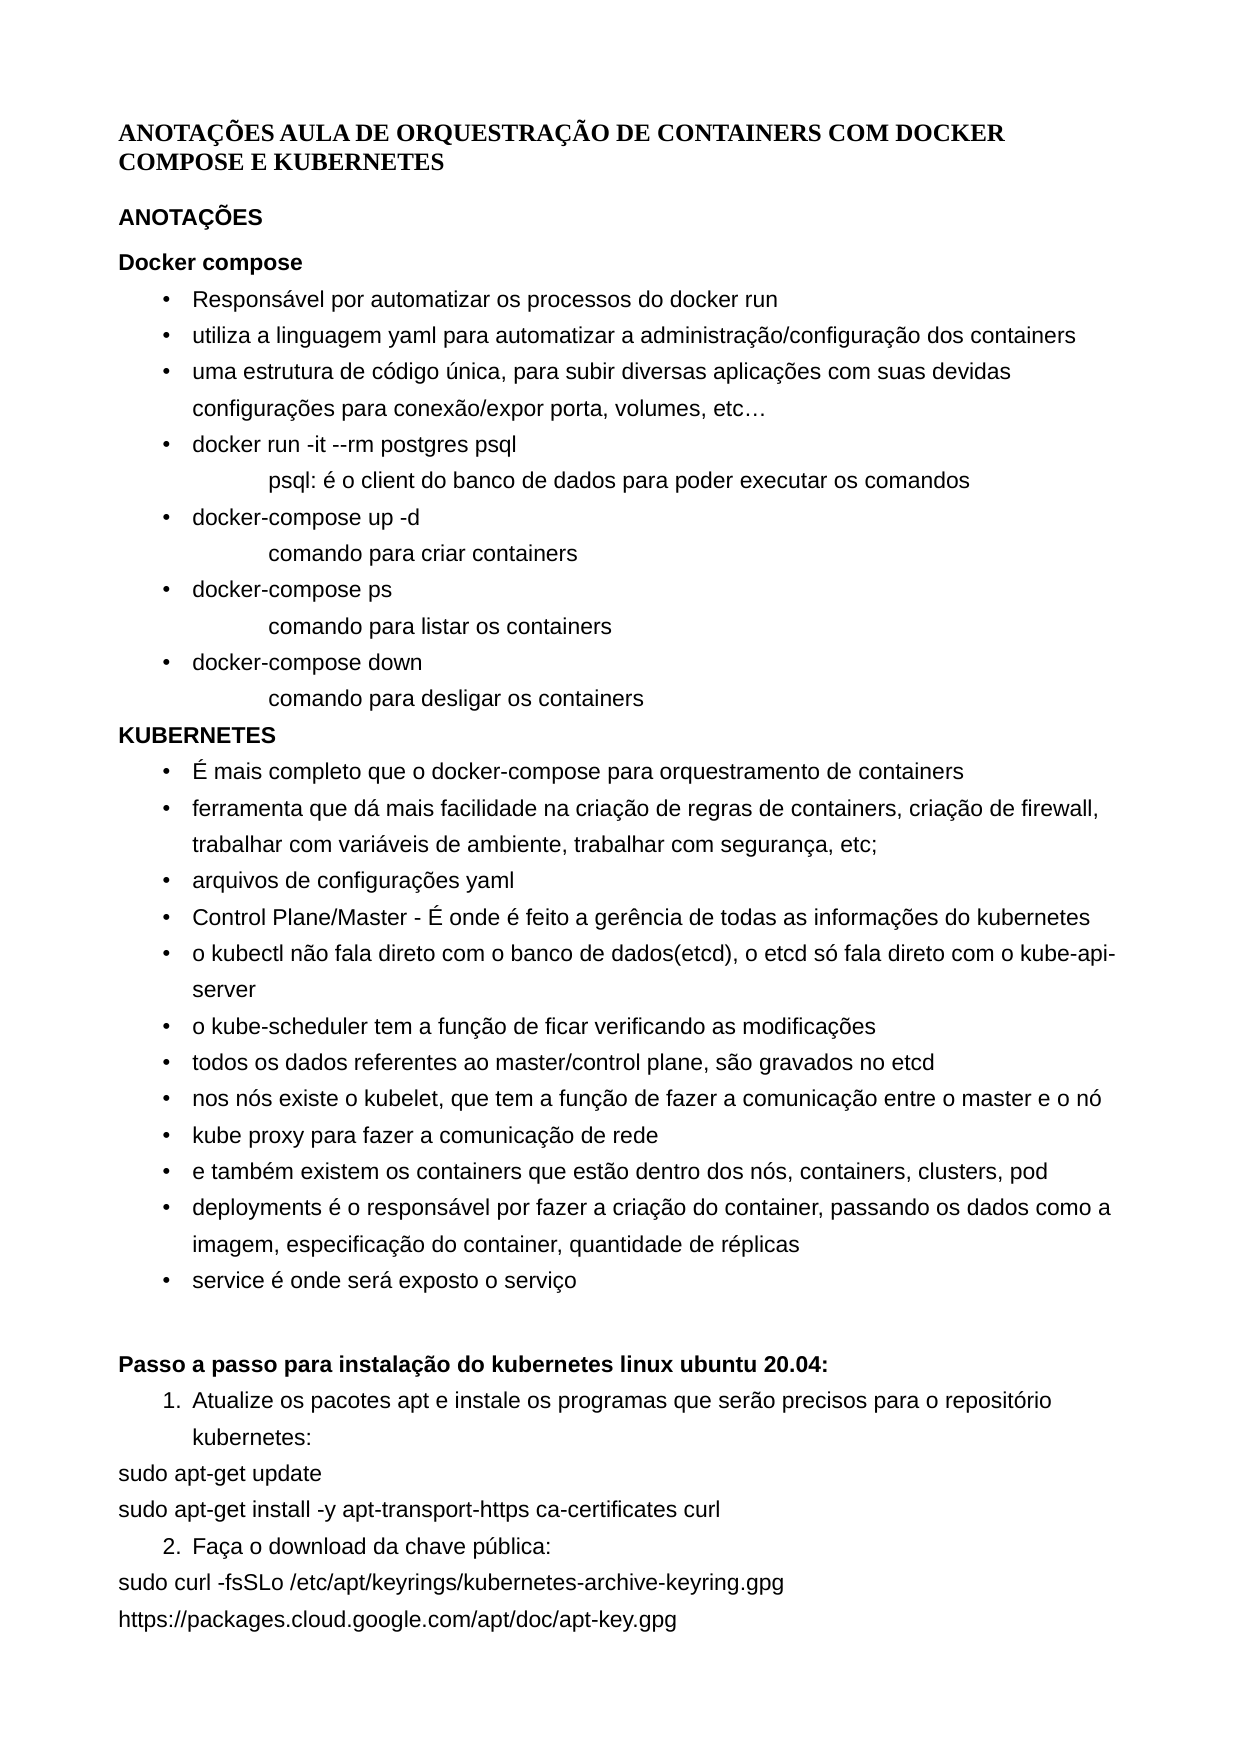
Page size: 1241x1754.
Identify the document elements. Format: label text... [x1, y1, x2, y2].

text sudo apt-get install -y apt-transport-https ca-certificates curl [118, 1496, 1122, 1523]
text ANOTAÇÕES AULA DE ORQUESTRAÇÃO DE CONTAINERS COM DOCKER COMPOSE E KUBERNETES [118, 118, 1122, 176]
list Responsável por automatizar os processos do docker run [162, 286, 1122, 312]
list nos nós existe o kubelet, que tem a função de fazer a comunicação entre o master e o nó [162, 1085, 1122, 1112]
list docker-compose ps [162, 576, 1122, 603]
text sudo apt-get update [118, 1460, 1122, 1486]
text Docker compose [118, 249, 1122, 276]
list É mais completo que o docker-compose para orquestramento de containers [162, 758, 1122, 784]
list e também existem os containers que estão dentro dos nós, containers, clusters, pod [162, 1158, 1122, 1184]
text comando para listar os containers [193, 613, 1122, 639]
list todos os dados referentes ao master/control plane, são gravados no etcd [162, 1049, 1122, 1075]
list o kube-scheduler tem a função de ficar verificando as modificações [162, 1013, 1122, 1039]
list deployments é o responsável por fazer a criação do container, passando os dados como a imagem, especificação do container, quantidade de réplicas [162, 1194, 1122, 1257]
text sudo curl -fsSLo /etc/apt/keyrings/kubernetes-archive-keyring.gpg https://packages.cloud.google.com/apt/doc/apt-key.gpg [118, 1569, 1122, 1632]
list arquivos de configurações yaml [162, 867, 1122, 893]
list uma estrutura de código única, para subir diversas aplicações com suas devidas configurações para conexão/expor porta, volumes, etc… [162, 358, 1122, 421]
list docker run -it --rm postgres psql [162, 431, 1122, 457]
list utiliza a linguagem yaml para automatizar a administração/configuração dos containers [162, 322, 1122, 348]
text psql: é o client do banco de dados para poder executar os comandos [193, 467, 1122, 494]
list o kubectl não fala direto com o banco de dados(etcd), o etcd só fala direto com o kube-api-server [162, 940, 1122, 1003]
list Faça o download da chave pública: [162, 1533, 1122, 1559]
list Atualize os pacotes apt e instale os programas que serão precisos para o repositório kubernetes: [162, 1387, 1122, 1450]
list Control Plane/Master - É onde é feito a gerência de todas as informações do kubernetes [162, 903, 1122, 930]
text comando para desligar os containers [193, 685, 1122, 712]
list service é onde será exposto o serviço [162, 1267, 1122, 1293]
text KUBERNETES [118, 722, 1122, 748]
list docker-compose down [162, 649, 1122, 675]
text Passo a passo para instalação do kubernetes linux ubuntu 20.04: [118, 1351, 1122, 1377]
list ferramenta que dá mais facilidade na criação de regras de containers, criação de firewall, trabalhar com variáveis de ambiente, trabalhar com segurança, etc; [162, 794, 1122, 857]
text ANOTAÇÕES [118, 204, 1122, 231]
text comando para criar containers [193, 540, 1122, 566]
list kube proxy para fazer a comunicação de rede [162, 1122, 1122, 1148]
list docker-compose up -d [162, 504, 1122, 530]
